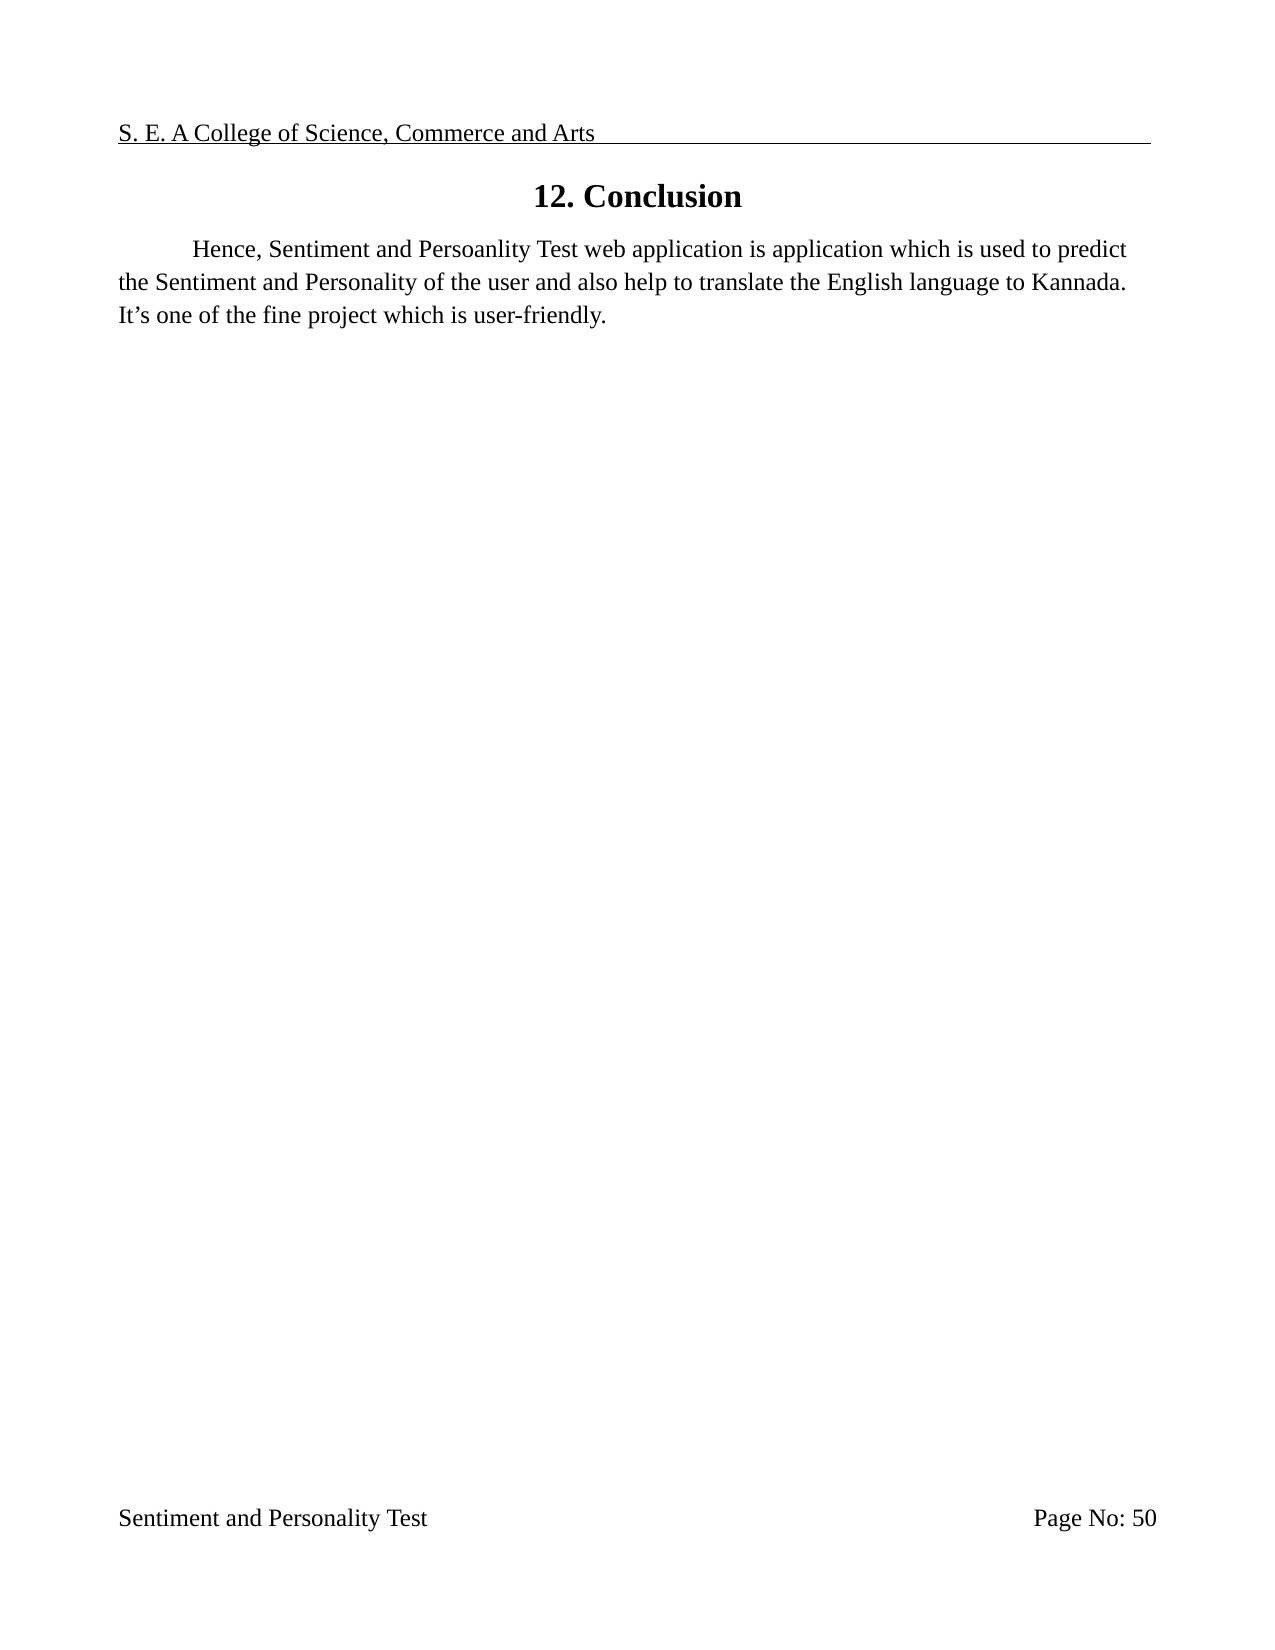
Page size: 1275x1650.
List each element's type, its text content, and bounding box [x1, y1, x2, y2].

text 12. Conclusion [118, 176, 1157, 215]
text Hence, Sentiment and Persoanlity Test web application is application which is used to predict the Sentiment and Personality of the user and also help to translate the English language to Kannada. It’s one of the fine project which is user-friendly. [118, 234, 1157, 329]
